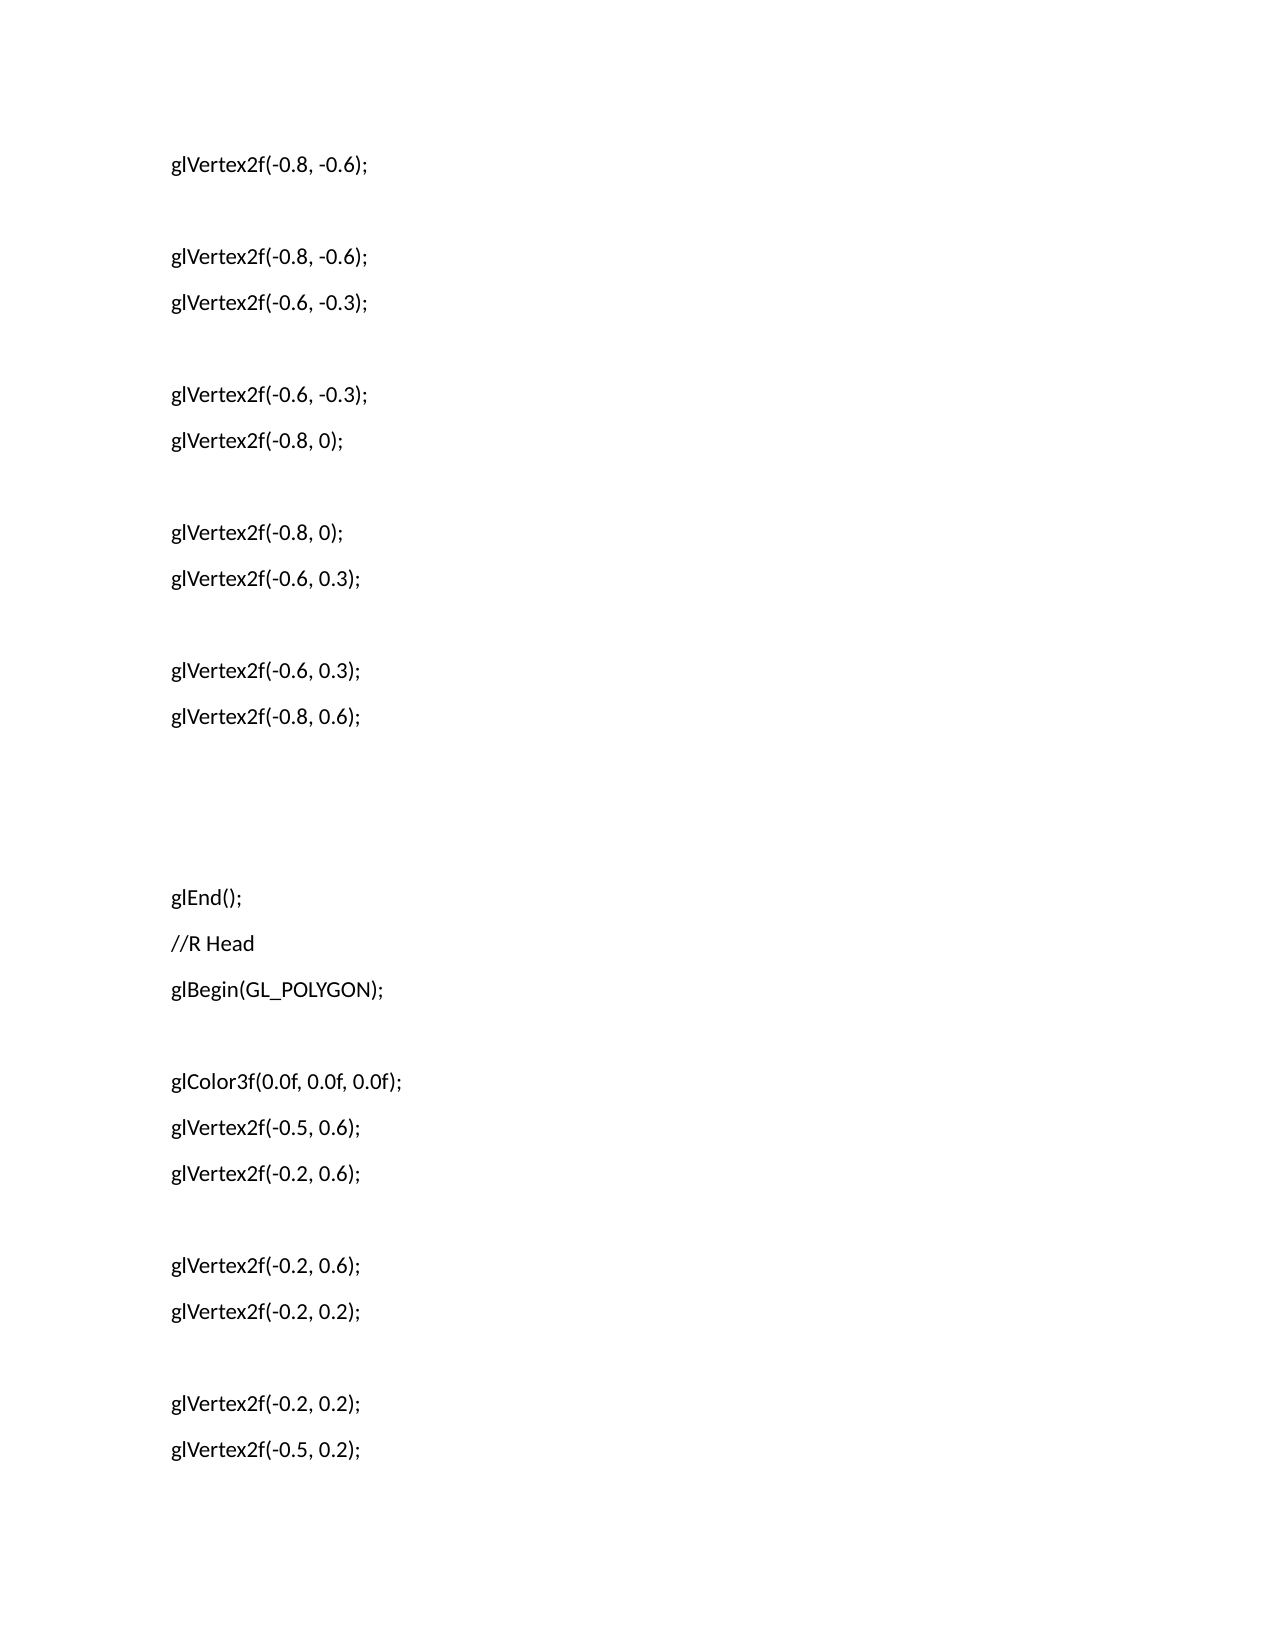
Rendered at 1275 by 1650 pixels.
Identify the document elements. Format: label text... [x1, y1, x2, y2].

text glVertex2f(-0.8, 0); [150, 426, 1125, 454]
text glVertex2f(-0.8, -0.6); [150, 150, 1125, 178]
text glVertex2f(-0.5, 0.2); [150, 1435, 1125, 1463]
text glVertex2f(-0.2, 0.6); [150, 1159, 1125, 1187]
text //R Head [150, 929, 1125, 957]
text glBegin(GL_POLYGON); [150, 975, 1125, 1003]
text glVertex2f(-0.2, 0.2); [150, 1297, 1125, 1325]
text glVertex2f(-0.6, -0.3); [150, 288, 1125, 316]
text glVertex2f(-0.8, -0.6); [150, 242, 1125, 270]
text glVertex2f(-0.6, 0.3); [150, 656, 1125, 684]
text glEnd(); [150, 883, 1125, 911]
text glVertex2f(-0.8, 0); [150, 518, 1125, 546]
text glVertex2f(-0.5, 0.6); [150, 1113, 1125, 1141]
text glVertex2f(-0.2, 0.6); [150, 1251, 1125, 1279]
text glVertex2f(-0.6, -0.3); [150, 380, 1125, 408]
text glVertex2f(-0.2, 0.2); [150, 1389, 1125, 1417]
text glColor3f(0.0f, 0.0f, 0.0f); [150, 1067, 1125, 1095]
text glVertex2f(-0.8, 0.6); [150, 702, 1125, 731]
text glVertex2f(-0.6, 0.3); [150, 564, 1125, 592]
